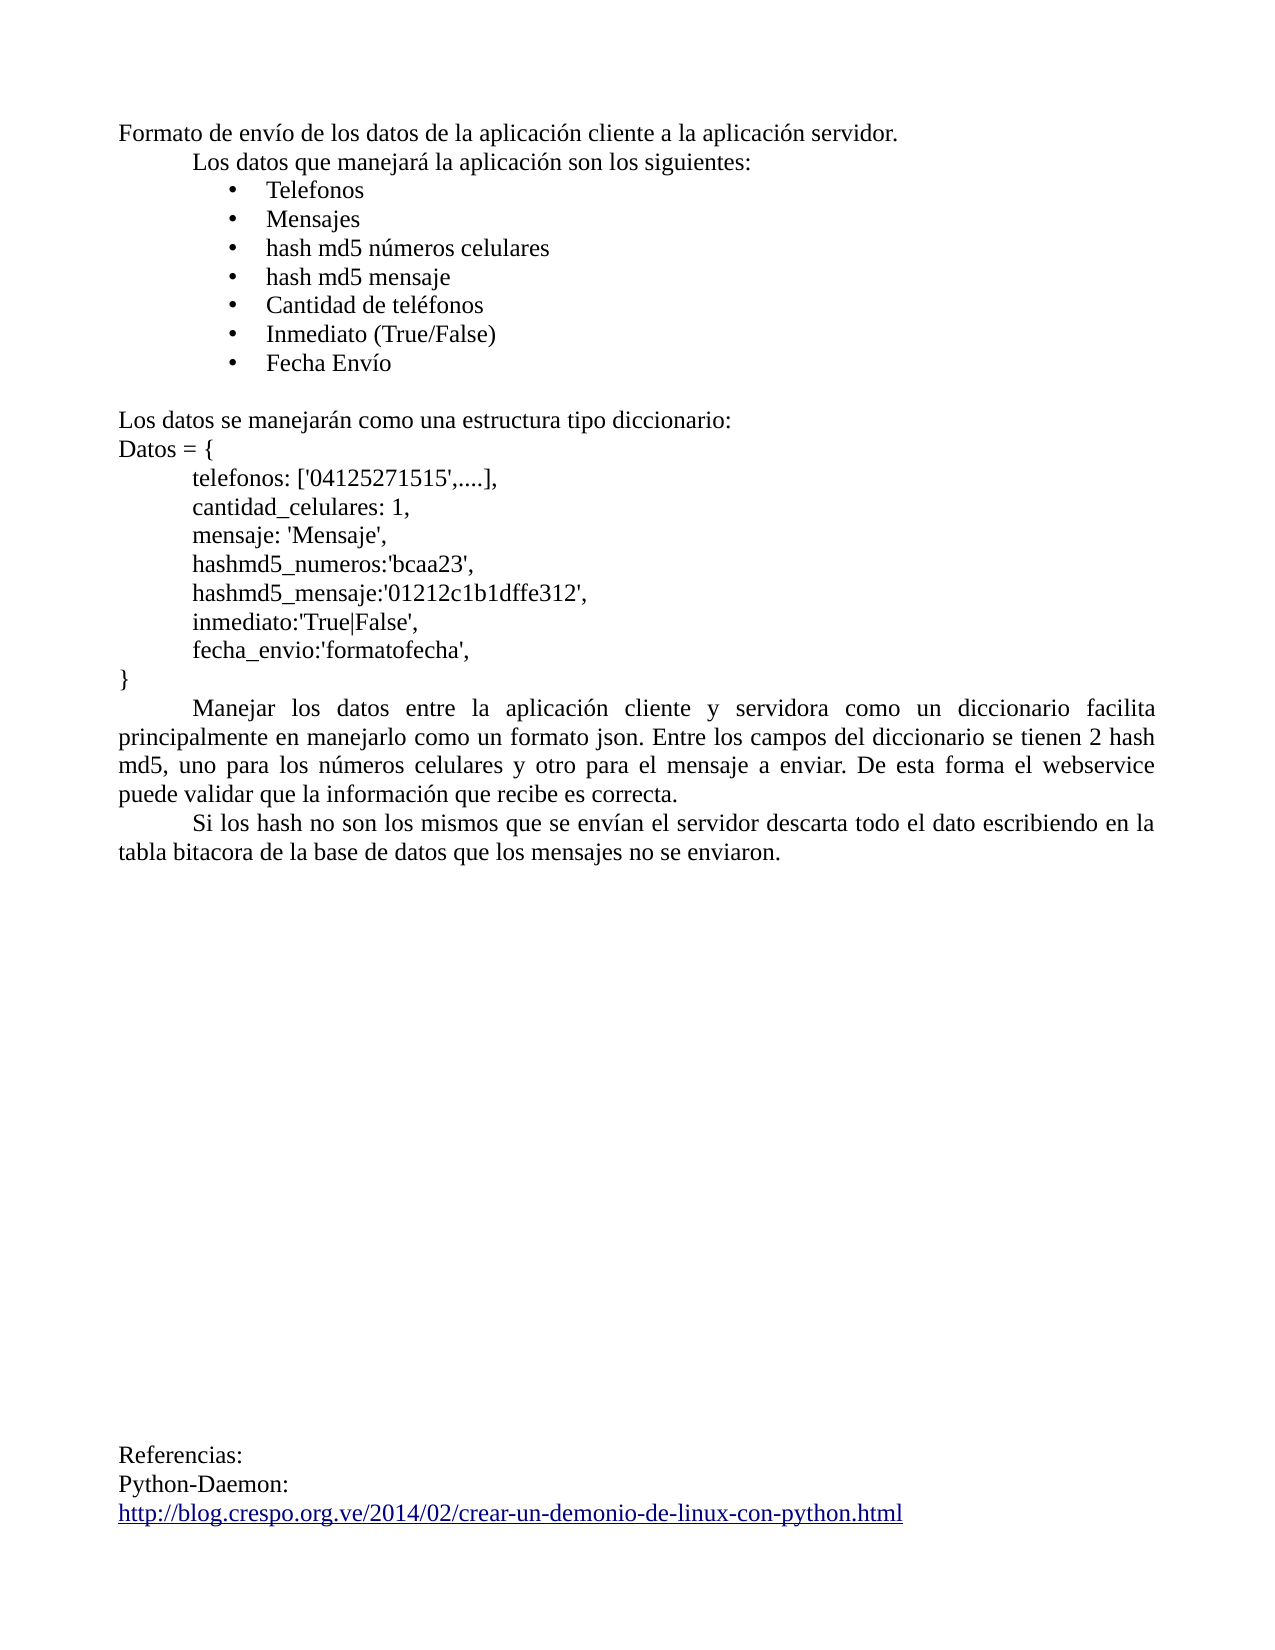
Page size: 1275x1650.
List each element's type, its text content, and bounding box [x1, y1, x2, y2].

text inmediato:'True|False', [118, 607, 1157, 636]
text Datos = { [118, 434, 1157, 463]
list Telefonos [228, 176, 1157, 204]
list hash md5 números celulares [228, 233, 1157, 262]
list Fecha Envío [228, 348, 1157, 377]
text Python-Daemon: [118, 1469, 1157, 1498]
text http://blog.crespo.org.ve/2014/02/crear-un-demonio-de-linux-con-python.html [118, 1498, 1157, 1527]
list hash md5 mensaje [228, 262, 1157, 291]
list Inmediato (True/False) [228, 319, 1157, 348]
text cantidad_celulares: 1, [118, 492, 1157, 521]
list Cantidad de teléfonos [228, 291, 1157, 319]
text hashmd5_numeros:'bcaa23', [118, 549, 1157, 578]
text Los datos se manejarán como una estructura tipo diccionario: [118, 406, 1157, 434]
list Mensajes [228, 204, 1157, 233]
text Si los hash no son los mismos que se envían el servidor descarta todo el dato escribiendo en la tabla bitacora de la base de datos que los mensajes no se enviaron. [118, 808, 1157, 866]
text } [118, 664, 1157, 693]
text Formato de envío de los datos de la aplicación cliente a la aplicación servidor. [118, 118, 1157, 147]
text Referencias: [118, 1441, 1157, 1469]
text hashmd5_mensaje:'01212c1b1dffe312', [118, 578, 1157, 607]
text Los datos que manejará la aplicación son los siguientes: [118, 147, 1157, 176]
text telefonos: ['04125271515',....], [118, 463, 1157, 492]
text mensaje: 'Mensaje', [118, 521, 1157, 549]
text fecha_envio:'formatofecha', [118, 636, 1157, 664]
text Manejar los datos entre la aplicación cliente y servidora como un diccionario facilita principalmente en manejarlo como un formato json. Entre los campos del diccionario se tienen 2 hash md5, uno para los números celulares y otro para el mensaje a enviar. De esta forma el webservice puede validar que la información que recibe es correcta. [118, 693, 1157, 808]
